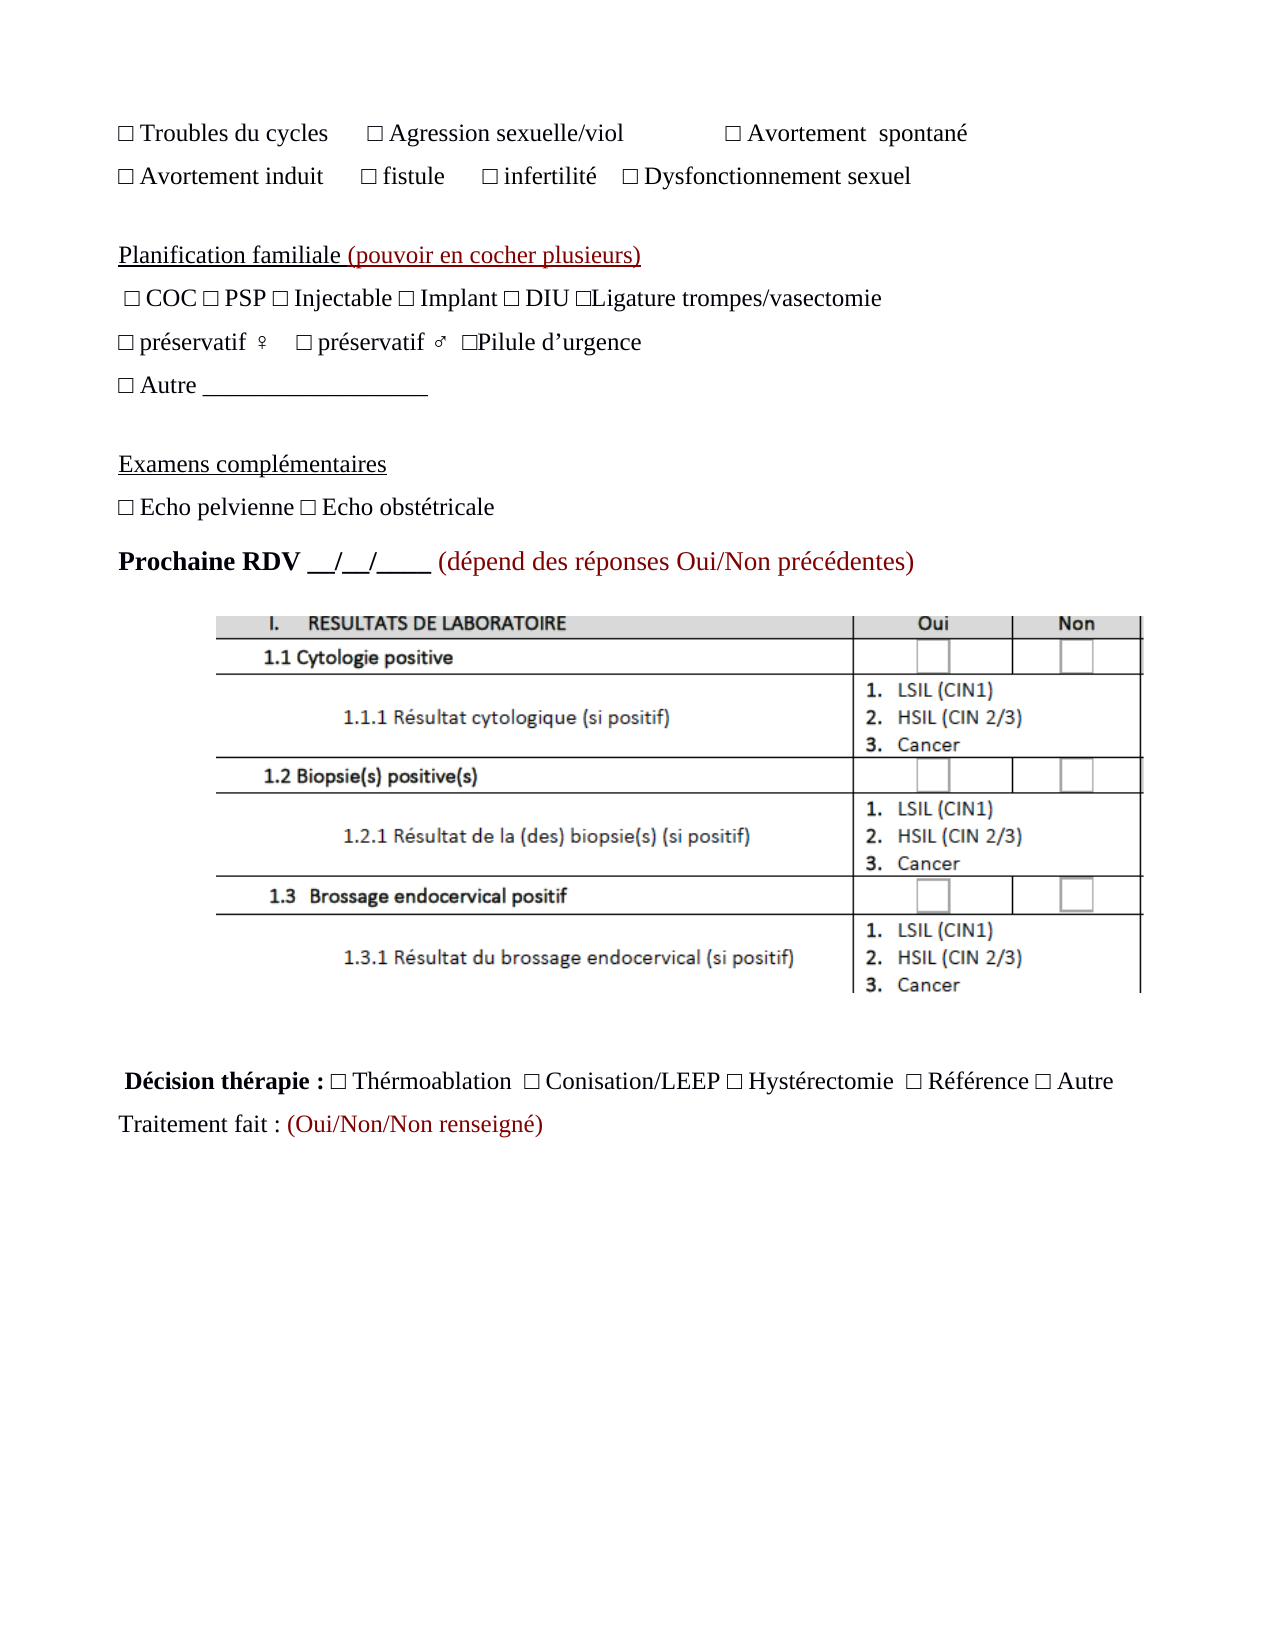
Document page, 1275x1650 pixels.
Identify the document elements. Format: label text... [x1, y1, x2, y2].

text Planification familiale (pouvoir en cocher plusieurs) [118, 240, 1157, 269]
text Traitement fait : (Oui/Non/Non renseigné) [118, 1109, 1157, 1138]
text □ Troubles du cycles □ Agression sexuelle/viol □ Avortement spontané [118, 118, 1157, 147]
text Examens complémentaires [118, 449, 1157, 478]
text □ Autre __________________ [118, 370, 1157, 398]
text Prochaine RDV __/__/____ (dépend des réponses Oui/Non précédentes) [118, 545, 1157, 576]
text □ Echo pelvienne □ Echo obstétricale [118, 492, 1157, 521]
text □ COC □ PSP □ Injectable □ Implant □ DIU □Ligature trompes/vasectomie [118, 283, 1157, 312]
text Décision thérapie : □ Thérmoablation □ Conisation/LEEP □ Hystérectomie □ Référence □ Autre [118, 1066, 1157, 1095]
text □ Avortement induit □ fistule □ infertilité □ Dysfonctionnement sexuel [118, 161, 1157, 190]
text □ préservatif ♀ □ préservatif ♂ □Pilule d’urgence [118, 327, 1157, 355]
picture [216, 616, 1144, 993]
